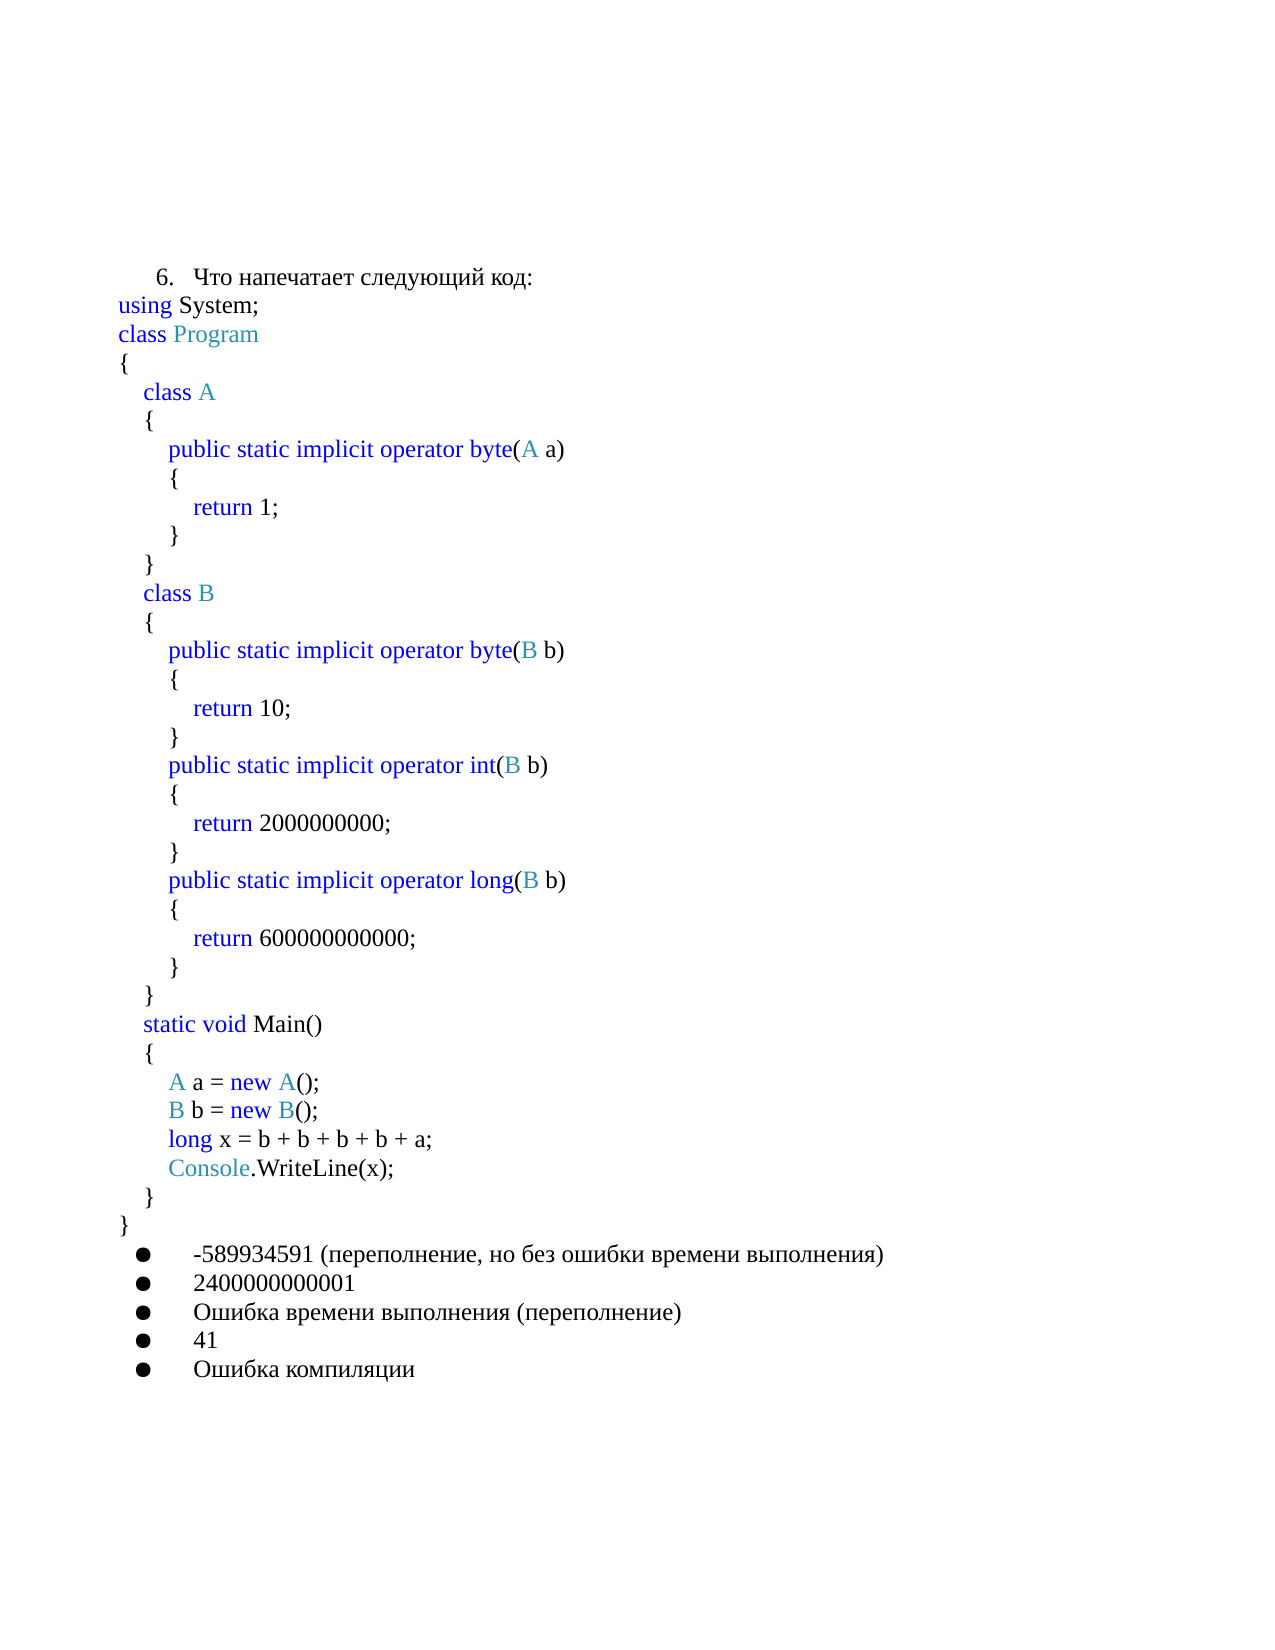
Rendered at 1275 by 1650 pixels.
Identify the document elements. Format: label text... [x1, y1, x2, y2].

list Что напечатает следующий код: [156, 262, 1157, 291]
text public static implicit operator long(B b) [118, 866, 1157, 894]
text public static implicit operator byte(A a) [118, 434, 1157, 463]
text { [118, 607, 1157, 636]
text long x = b + b + b + b + a; [118, 1124, 1157, 1153]
text public static implicit operator byte(B b) [118, 636, 1157, 664]
text } [118, 952, 1157, 981]
text { [118, 348, 1157, 377]
text A a = new A(); [118, 1067, 1157, 1096]
text { [118, 406, 1157, 434]
text return 10; [118, 693, 1157, 722]
text } [118, 981, 1157, 1009]
text return 2000000000; [118, 808, 1157, 837]
text { [118, 779, 1157, 808]
list Ошибка времени выполнения (переполнение) [133, 1297, 1157, 1326]
text class Program [118, 319, 1157, 348]
text public static implicit operator int(B b) [118, 751, 1157, 779]
text class B [118, 578, 1157, 607]
text static void Main() [118, 1009, 1157, 1038]
list Ошибка компиляции [133, 1354, 1157, 1383]
text } [118, 549, 1157, 578]
text { [118, 1038, 1157, 1067]
list 41 [133, 1326, 1157, 1354]
text return 600000000000; [118, 923, 1157, 952]
text class A [118, 377, 1157, 406]
text return 1; [118, 492, 1157, 521]
text } [118, 722, 1157, 751]
text using System; [118, 291, 1157, 319]
text } [118, 1211, 1157, 1239]
text { [118, 463, 1157, 492]
text { [118, 894, 1157, 923]
list 2400000000001 [133, 1268, 1157, 1297]
list -589934591 (переполнение, но без ошибки времени выполнения) [133, 1239, 1157, 1268]
text } [118, 837, 1157, 866]
text } [118, 1182, 1157, 1211]
text } [118, 521, 1157, 549]
text Console.WriteLine(x); [118, 1153, 1157, 1182]
text B b = new B(); [118, 1096, 1157, 1124]
text { [118, 664, 1157, 693]
